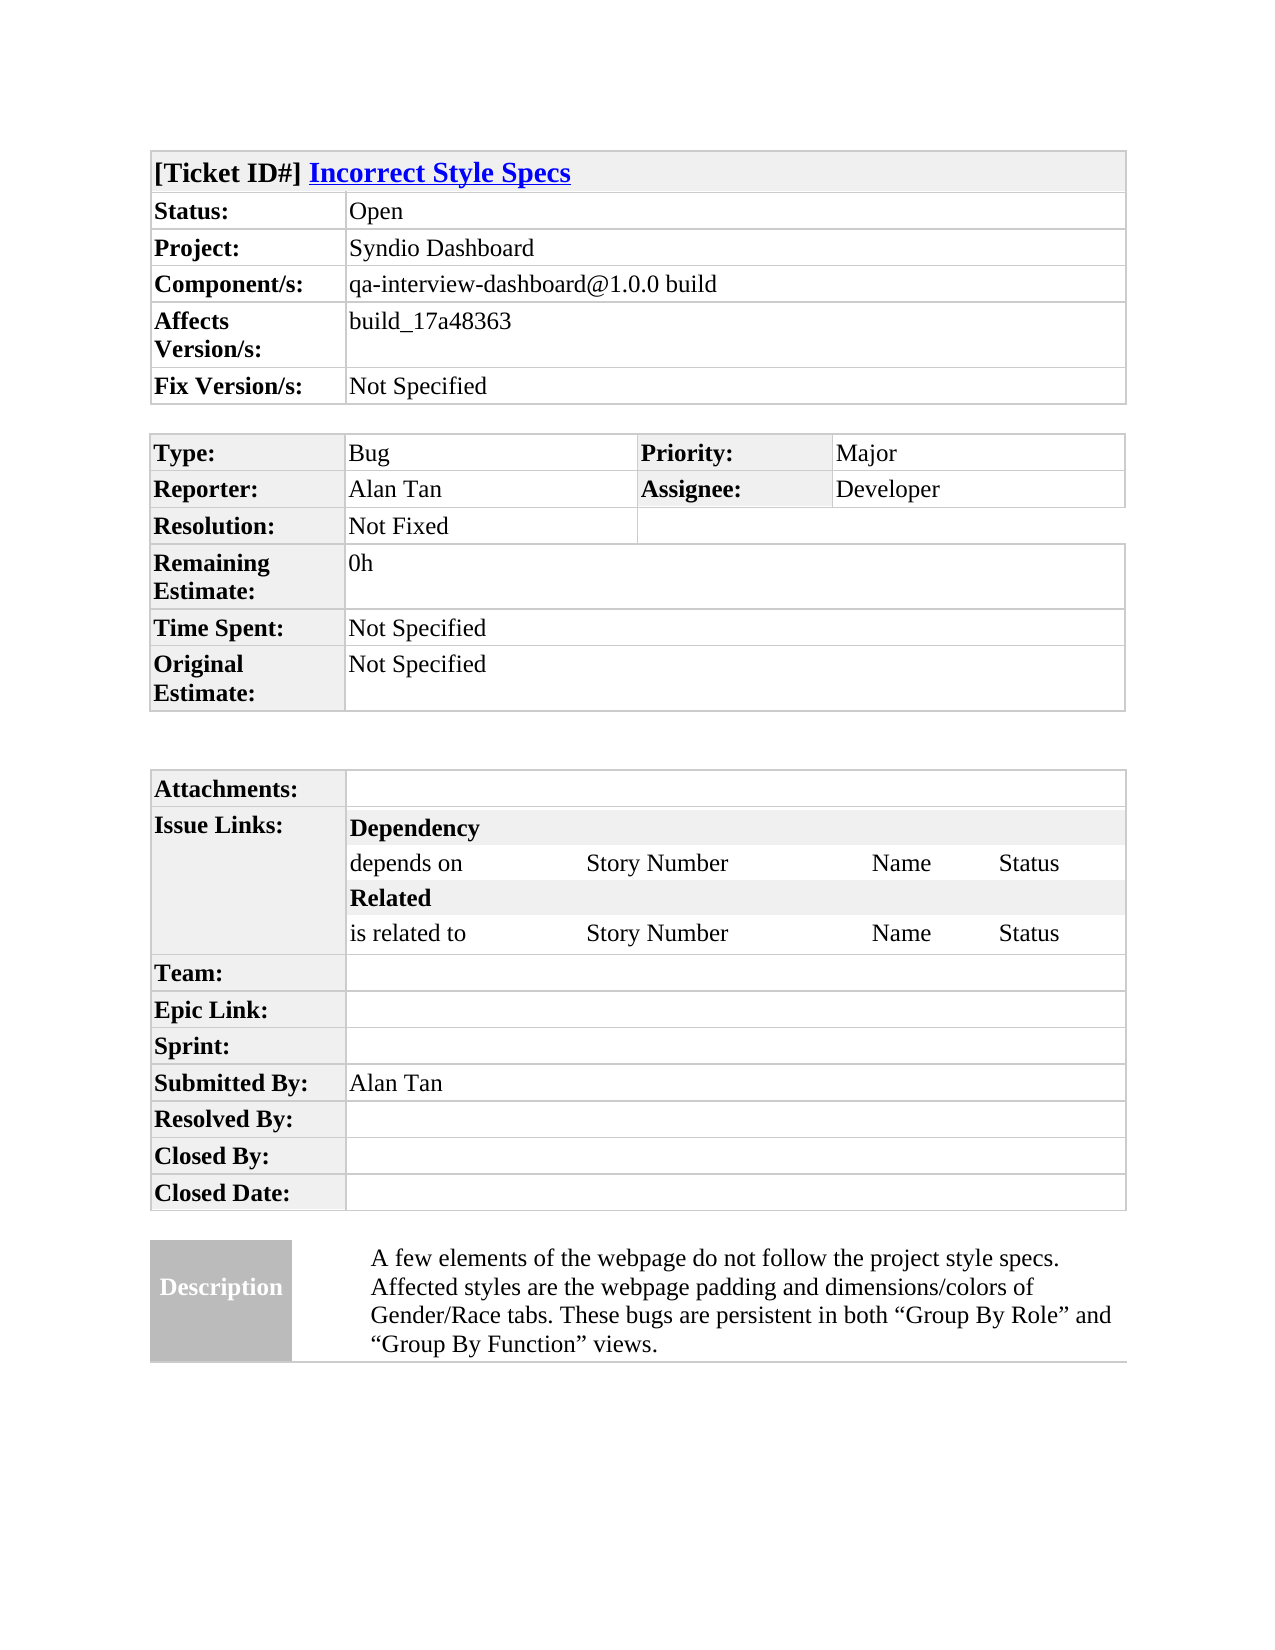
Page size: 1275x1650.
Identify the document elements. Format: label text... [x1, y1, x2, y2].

table_cell Alan Tan [347, 1065, 1125, 1100]
table_cell Time Spent: [151, 610, 344, 645]
table_cell [833, 508, 1125, 543]
table_cell 0h [346, 545, 1124, 608]
table_cell build_17a48363 [347, 303, 1125, 366]
table_cell Not Specified [346, 646, 1124, 710]
table_cell Name [869, 845, 995, 880]
table_header Major [833, 435, 1124, 470]
table_cell [347, 1028, 1125, 1063]
table_header Bug [346, 435, 637, 470]
table_cell Team: [152, 955, 345, 990]
table_cell Component/s: [152, 266, 345, 301]
table_header Dependency [347, 810, 1125, 845]
table_cell Syndio Dashboard [347, 230, 1125, 264]
table_cell Name [869, 915, 995, 950]
table_cell Status [995, 845, 1125, 880]
table_cell Epic Link: [152, 992, 345, 1027]
table_cell Resolution: [151, 508, 344, 543]
table_header [Ticket ID#] Incorrect Style Specs [152, 152, 1125, 191]
table_cell Alan Tan [346, 471, 637, 506]
table_cell Fix Version/s: [152, 368, 345, 403]
table_cell Project: [152, 230, 345, 264]
table_cell [347, 915, 1125, 954]
table_cell Closed Date: [152, 1175, 345, 1209]
table_cell Status [995, 915, 1125, 950]
table_cell Not Specified [346, 610, 1124, 645]
table_cell Submitted By: [152, 1065, 345, 1100]
table_cell Related [347, 880, 1125, 915]
table_cell [347, 992, 1125, 1027]
table_cell [347, 955, 1125, 990]
table_cell Assignee: [638, 471, 832, 506]
table_cell is related to [347, 915, 583, 950]
table_cell [347, 1138, 1125, 1173]
table_cell Developer [833, 471, 1124, 506]
table_header Type: [151, 435, 344, 470]
table_cell Story Number [583, 845, 868, 880]
table_cell Original Estimate: [151, 646, 344, 710]
table_cell Remaining Estimate: [151, 545, 344, 608]
table_cell Closed By: [152, 1138, 345, 1173]
table_cell Reporter: [151, 471, 344, 506]
table_header Priority: [638, 435, 832, 470]
table_cell Affects Version/s: [152, 303, 345, 366]
table_header [347, 771, 1125, 806]
table_cell Story Number [583, 915, 868, 950]
table_cell [638, 508, 832, 543]
table_cell Resolved By: [152, 1102, 345, 1136]
table_cell [347, 1102, 1125, 1136]
table_cell Status: [152, 193, 345, 228]
table_cell Issue Links: [152, 807, 345, 954]
table_header A few elements of the webpage do not follow the project style specs. Affected styles are the webpage padding and dimensions/colors of Gender/Race tabs. These bugs are persistent in both “Group By Role” and “Group By Function” views. [292, 1240, 1125, 1361]
table_cell depends on [347, 845, 583, 880]
table_cell Not Fixed [346, 508, 637, 543]
table_cell qa-interview-dashboard@1.0.0 build [347, 266, 1125, 301]
table_cell Not Specified [347, 368, 1125, 403]
table_header Attachments: [152, 771, 345, 806]
table_cell [347, 1175, 1125, 1209]
table_cell Sprint: [152, 1028, 345, 1063]
table_cell Open [347, 193, 1125, 228]
table_header Description [150, 1240, 292, 1361]
